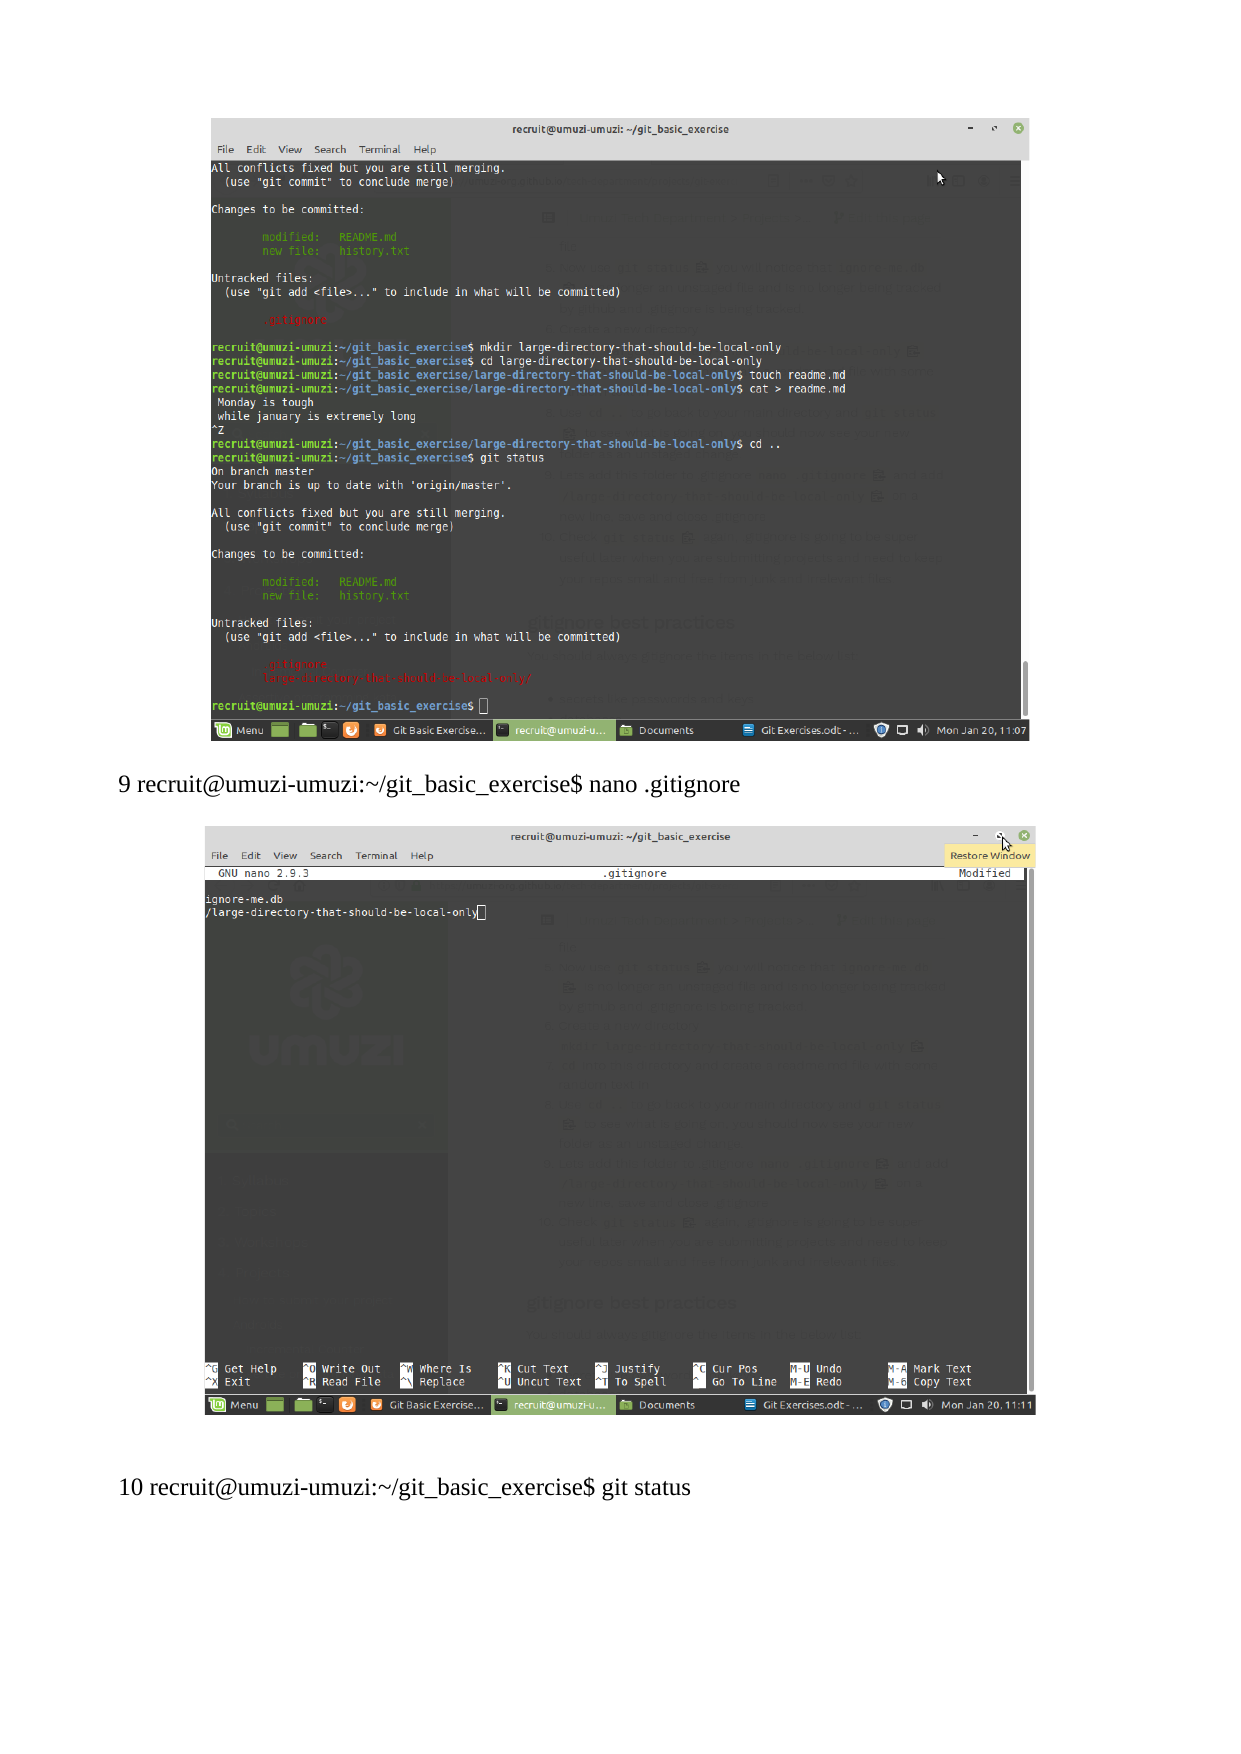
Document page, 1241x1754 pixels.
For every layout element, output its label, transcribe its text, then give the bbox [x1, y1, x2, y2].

text 9 recruit@umuzi-umuzi:~/git_basic_exercise$ nano .gitignore [118, 769, 1122, 798]
picture [211, 118, 1030, 741]
picture [204, 826, 1036, 1415]
text 10 recruit@umuzi-umuzi:~/git_basic_exercise$ git status [118, 1472, 1122, 1501]
